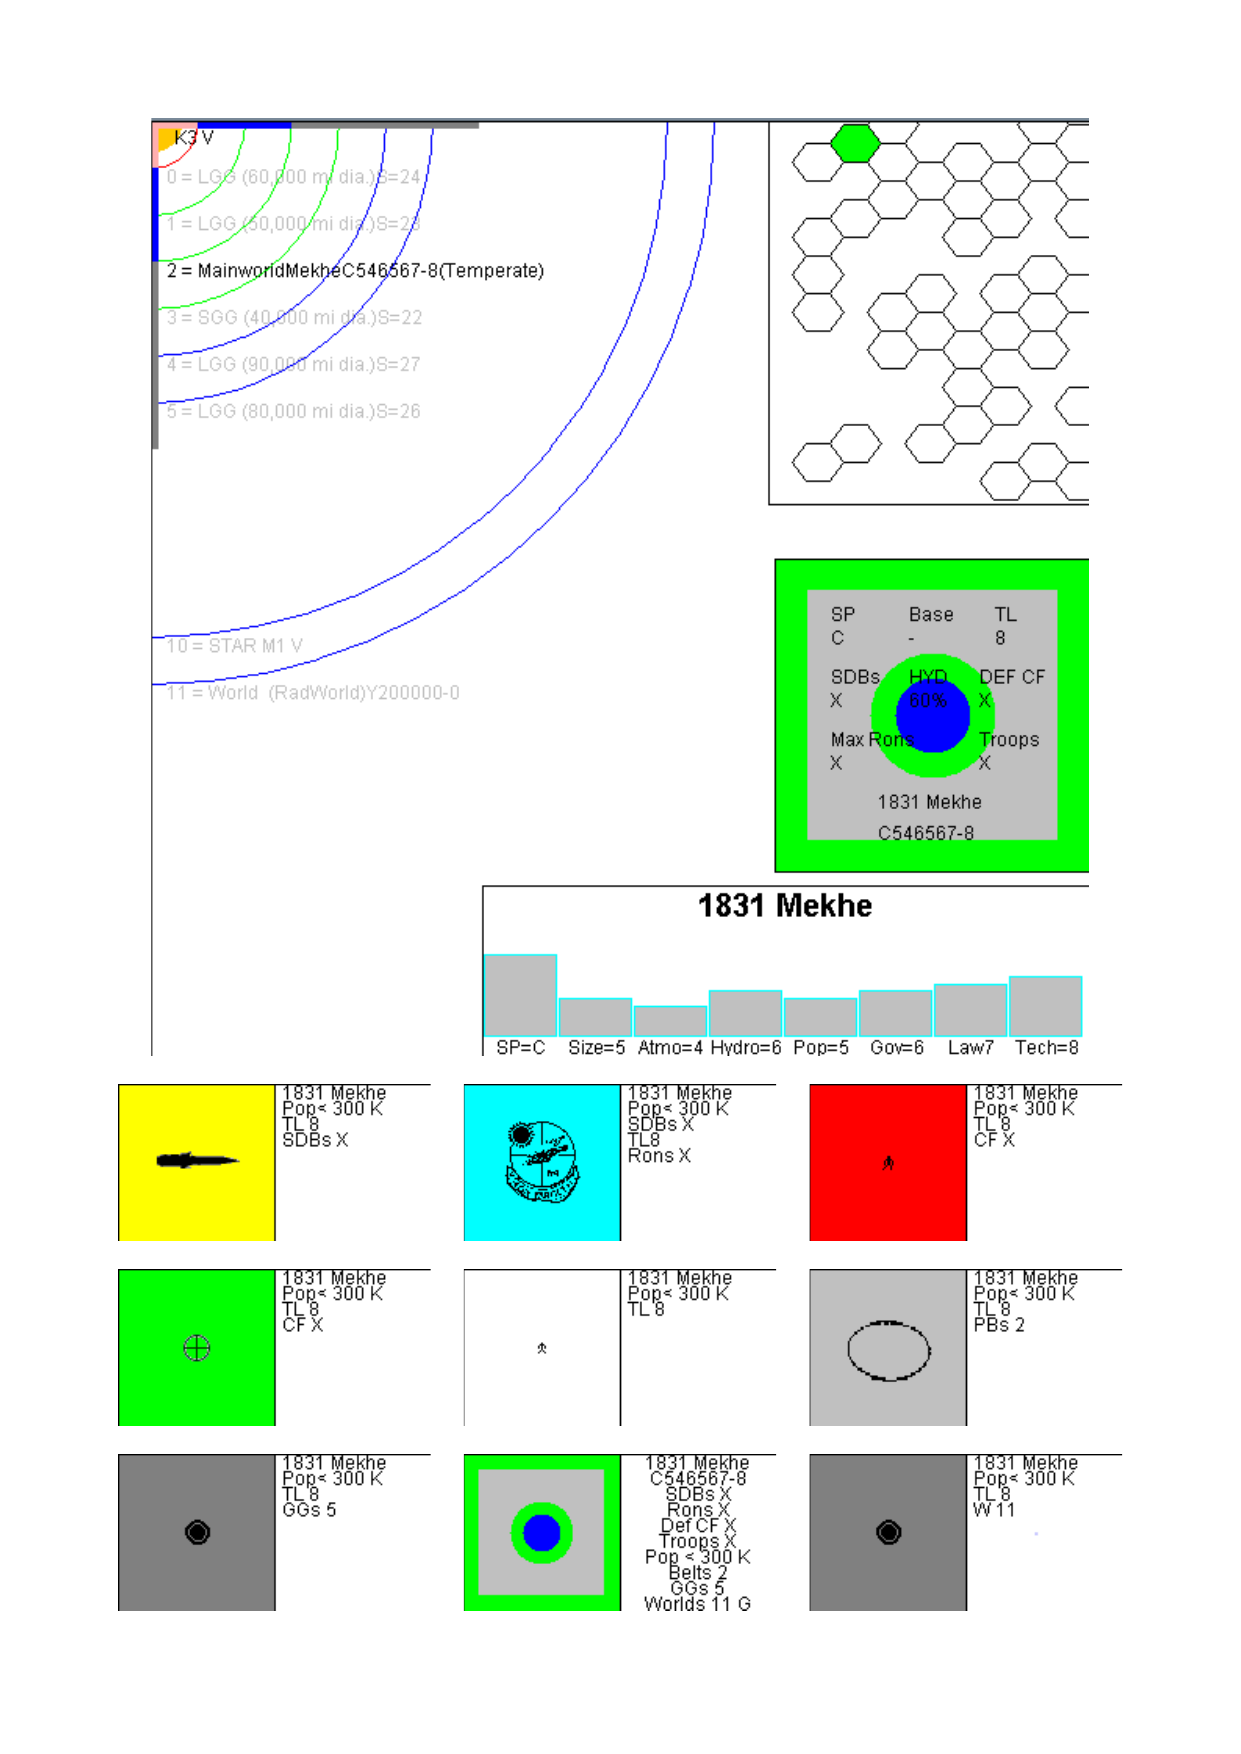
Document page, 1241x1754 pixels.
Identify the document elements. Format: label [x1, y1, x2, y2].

picture [463, 1269, 777, 1426]
picture [118, 1269, 431, 1426]
picture [809, 1084, 1123, 1241]
picture [463, 1454, 777, 1611]
picture [118, 1454, 431, 1611]
picture [151, 118, 1089, 1056]
picture [809, 1269, 1123, 1426]
picture [463, 1084, 777, 1241]
picture [118, 1084, 431, 1241]
picture [809, 1454, 1123, 1611]
